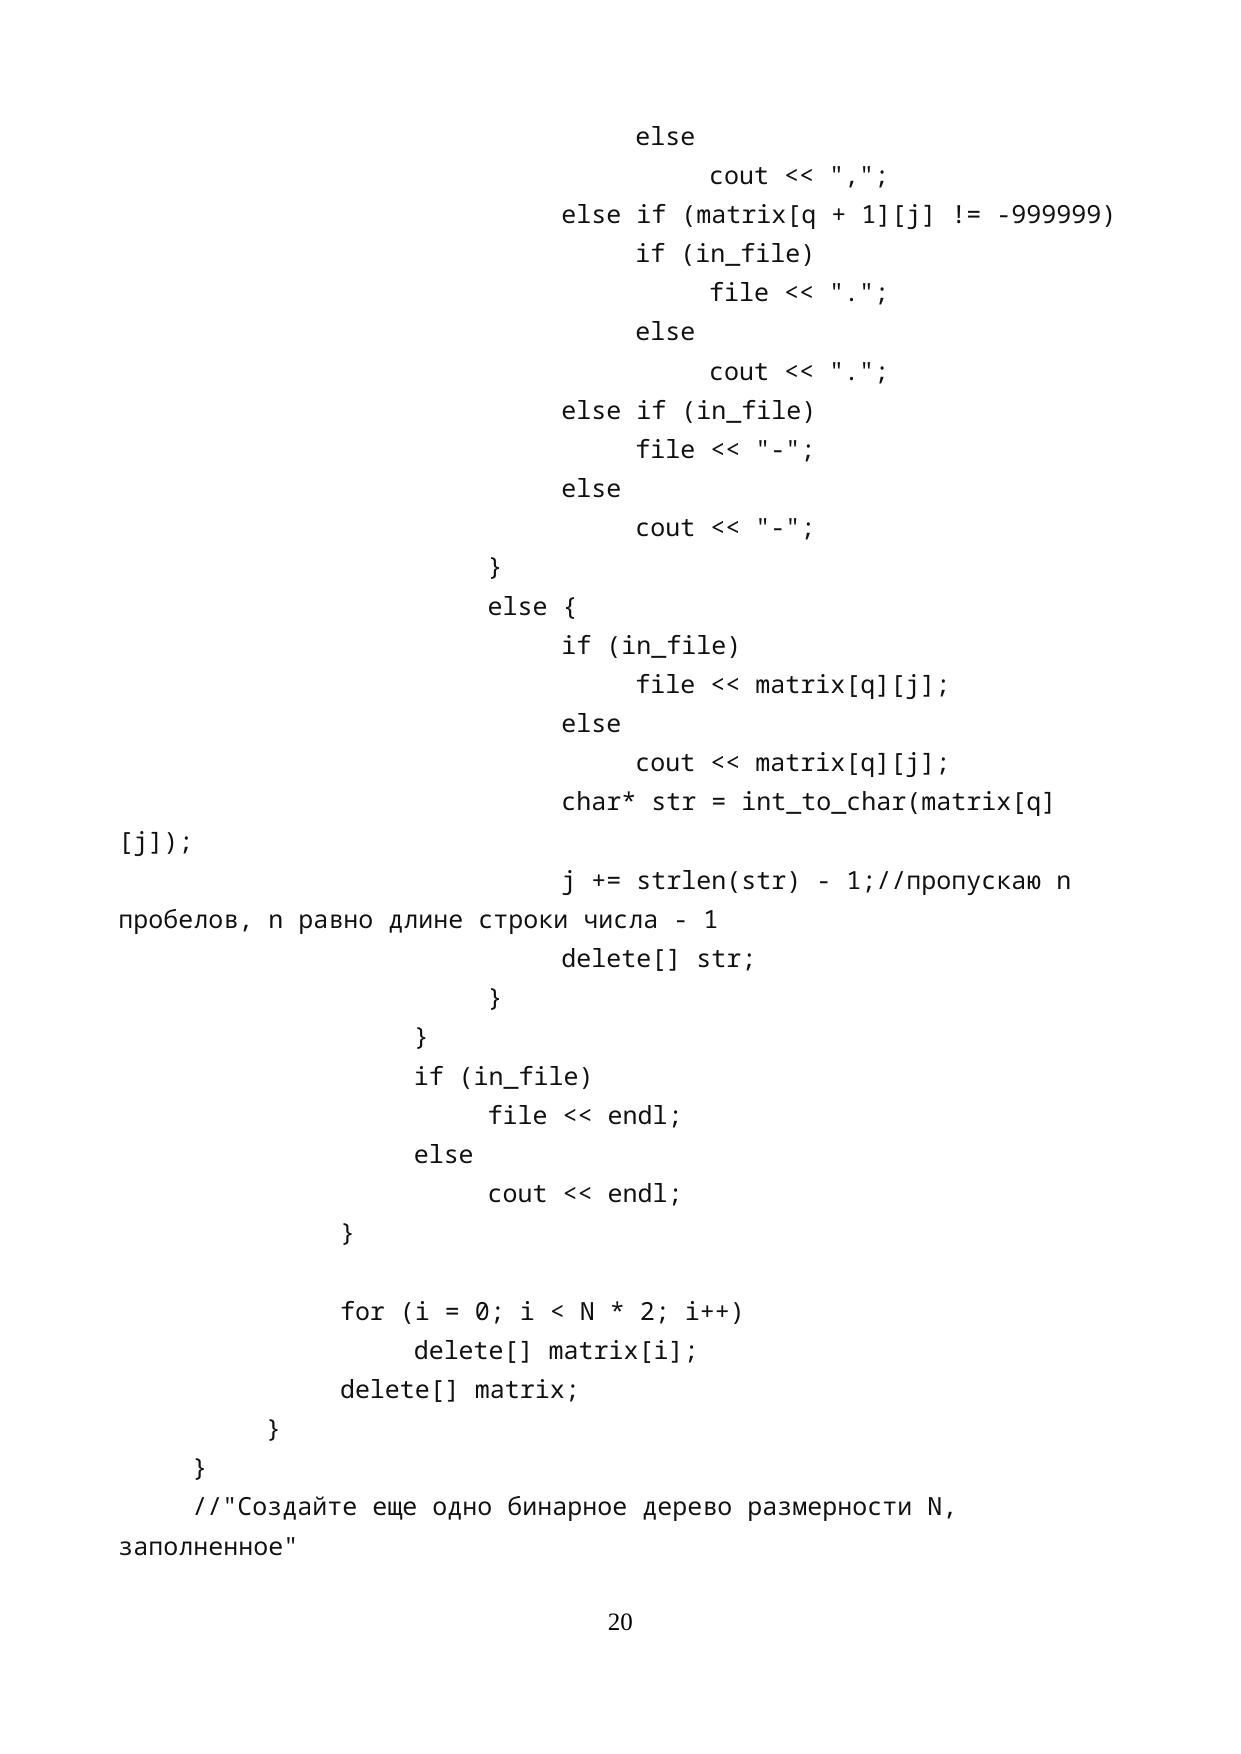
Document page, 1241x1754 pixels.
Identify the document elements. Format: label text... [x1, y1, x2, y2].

text delete[] matrix[i]; [118, 1332, 1122, 1366]
text file << "."; [118, 275, 1122, 309]
text else [118, 118, 1122, 152]
text cout << matrix[q][j]; [118, 745, 1122, 779]
text else { [118, 588, 1122, 622]
text if (in_file) [118, 1058, 1122, 1092]
text delete[] matrix; [118, 1371, 1122, 1406]
text if (in_file) [118, 627, 1122, 661]
text file << matrix[q][j]; [118, 666, 1122, 701]
text } [118, 1411, 1122, 1445]
text } [118, 980, 1122, 1014]
text char* str = int_to_char(matrix[q][j]); [118, 784, 1122, 857]
text file << "-"; [118, 431, 1122, 466]
text } [118, 1019, 1122, 1053]
text else [118, 471, 1122, 505]
text //"Создайте еще одно бинарное дерево размерности N, заполненное" [118, 1489, 1122, 1562]
text if (in_file) [118, 236, 1122, 270]
text } [118, 549, 1122, 583]
text else [118, 706, 1122, 740]
text } [118, 1215, 1122, 1249]
text else if (in_file) [118, 392, 1122, 426]
text j += strlen(str) - 1;//пропускаю n пробелов, n равно длине строки числа - 1 [118, 862, 1122, 936]
text cout << "-"; [118, 510, 1122, 544]
text for (i = 0; i < N * 2; i++) [118, 1293, 1122, 1327]
text } [118, 1450, 1122, 1484]
text cout << "."; [118, 353, 1122, 387]
text cout << endl; [118, 1176, 1122, 1210]
text cout << ","; [118, 157, 1122, 191]
text delete[] str; [118, 941, 1122, 975]
text file << endl; [118, 1097, 1122, 1131]
text else if (matrix[q + 1][j] != -999999) [118, 196, 1122, 231]
text else [118, 314, 1122, 348]
text else [118, 1136, 1122, 1171]
